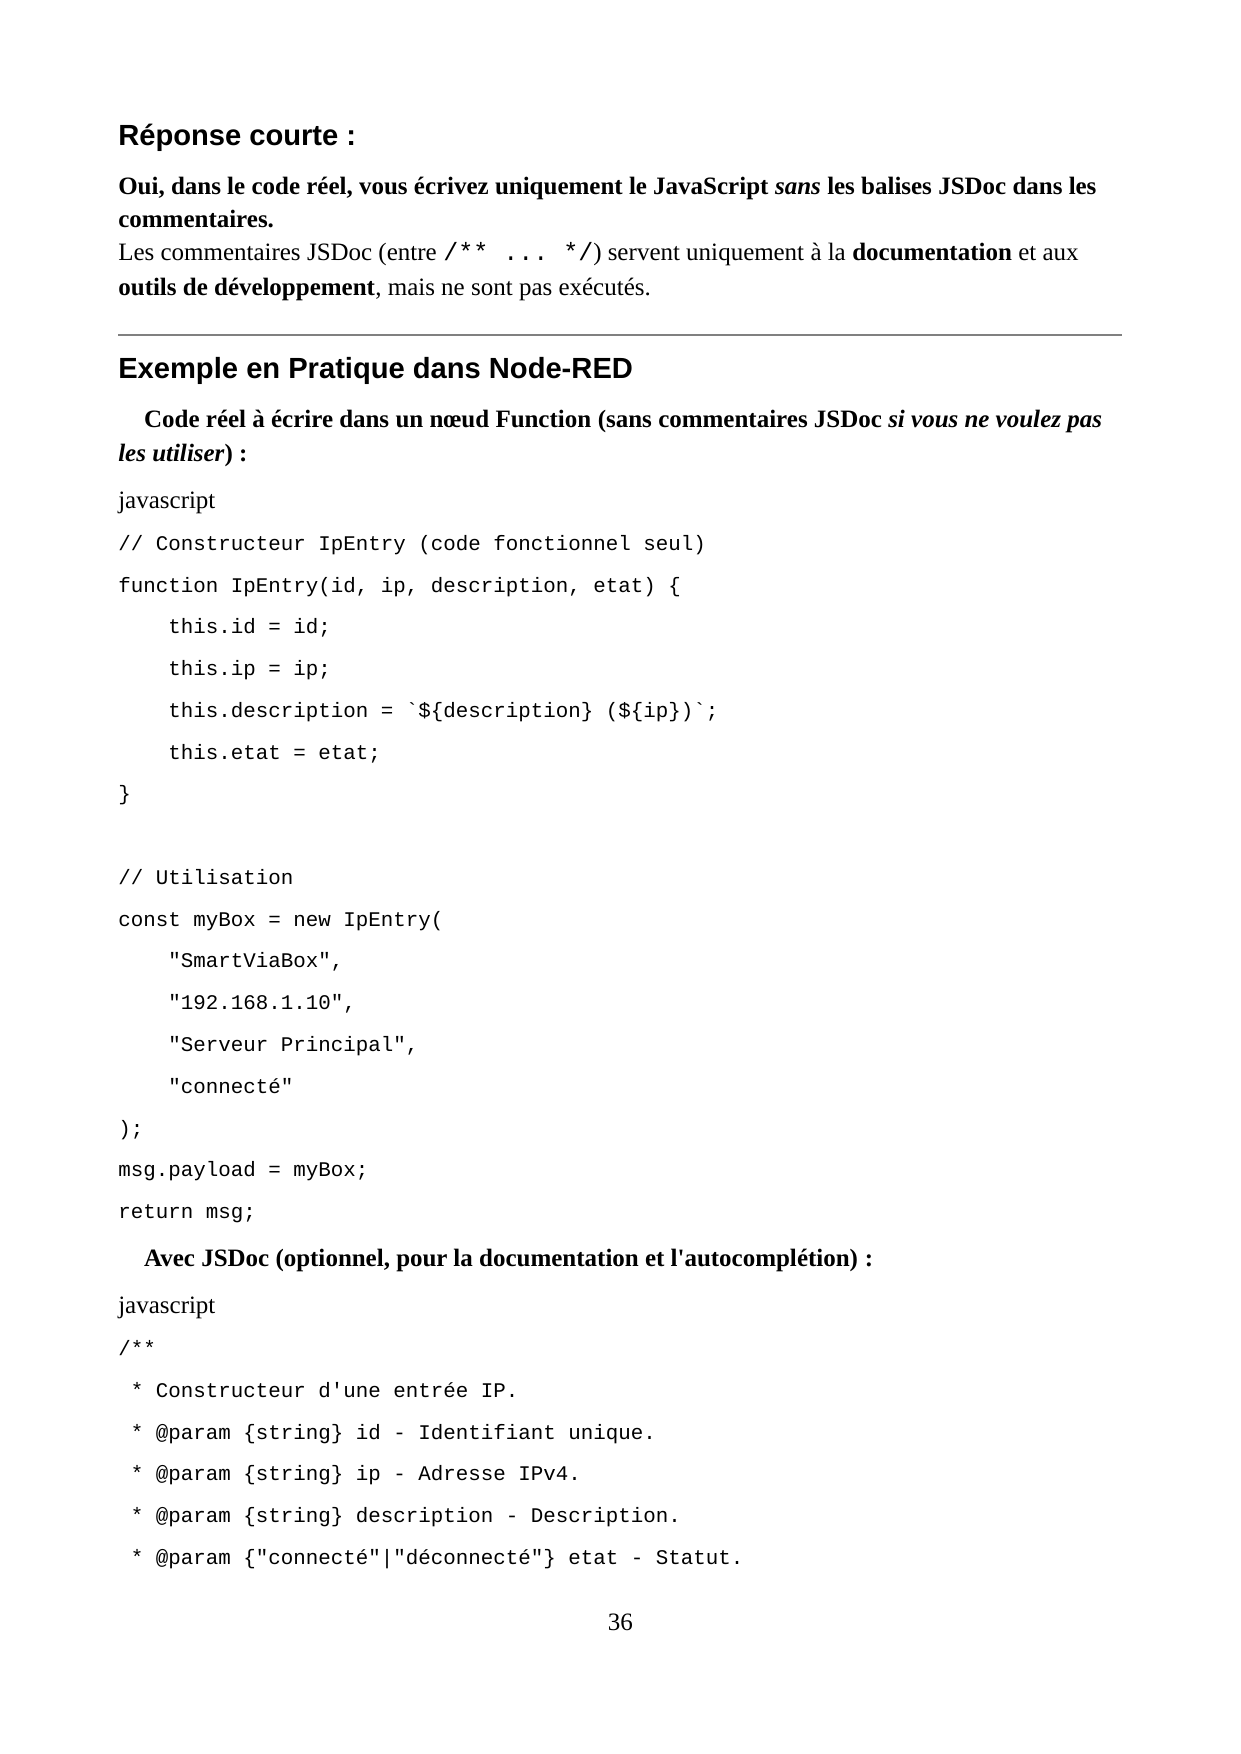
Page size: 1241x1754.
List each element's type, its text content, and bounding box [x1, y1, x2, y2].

text "192.168.1.10", [118, 992, 1122, 1016]
text "Serveur Principal", [118, 1034, 1122, 1058]
subtitle 📌 Code réel à écrire dans un nœud Function (sans commentaires JSDoc si vous ne voulez pas les utiliser) : [118, 404, 1122, 466]
text * Constructeur d'une entrée IP. [118, 1380, 1122, 1403]
text * @param {string} ip - Adresse IPv4. [118, 1463, 1122, 1487]
text "connecté" [118, 1076, 1122, 1099]
text * @param {string} description - Description. [118, 1505, 1122, 1529]
text // Constructeur IpEntry (code fonctionnel seul) [118, 533, 1122, 556]
text this.description = `${description} (${ip})`; [118, 700, 1122, 723]
text return msg; [118, 1201, 1122, 1225]
text /** [118, 1338, 1122, 1362]
text function IpEntry(id, ip, description, etat) { [118, 574, 1122, 598]
text msg.payload = myBox; [118, 1159, 1122, 1183]
subtitle Exemple en Pratique dans Node-RED [118, 351, 1122, 385]
text Oui, dans le code réel, vous écrivez uniquement le JavaScript sans les balises JSDoc dans les commentaires. Les commentaires JSDoc (entre /** ... */) servent uniquement à la documentation et aux outils de développement, mais ne sont pas exécutés. [118, 171, 1122, 301]
text * @param {string} id - Identifiant unique. [118, 1422, 1122, 1445]
text const myBox = new IpEntry( [118, 909, 1122, 932]
text ); [118, 1118, 1122, 1141]
subtitle Réponse courte : [118, 118, 1122, 152]
text } [118, 783, 1122, 807]
text this.id = id; [118, 616, 1122, 640]
text "SmartViaBox", [118, 951, 1122, 974]
text javascript [118, 1291, 1122, 1319]
text javascript [118, 485, 1122, 514]
text this.ip = ip; [118, 658, 1122, 682]
subtitle 📌 Avec JSDoc (optionnel, pour la documentation et l'autocomplétion) : [118, 1243, 1122, 1272]
text * @param {"connecté"|"déconnecté"} etat - Statut. [118, 1547, 1122, 1571]
text this.etat = etat; [118, 742, 1122, 765]
text // Utilisation [118, 867, 1122, 891]
